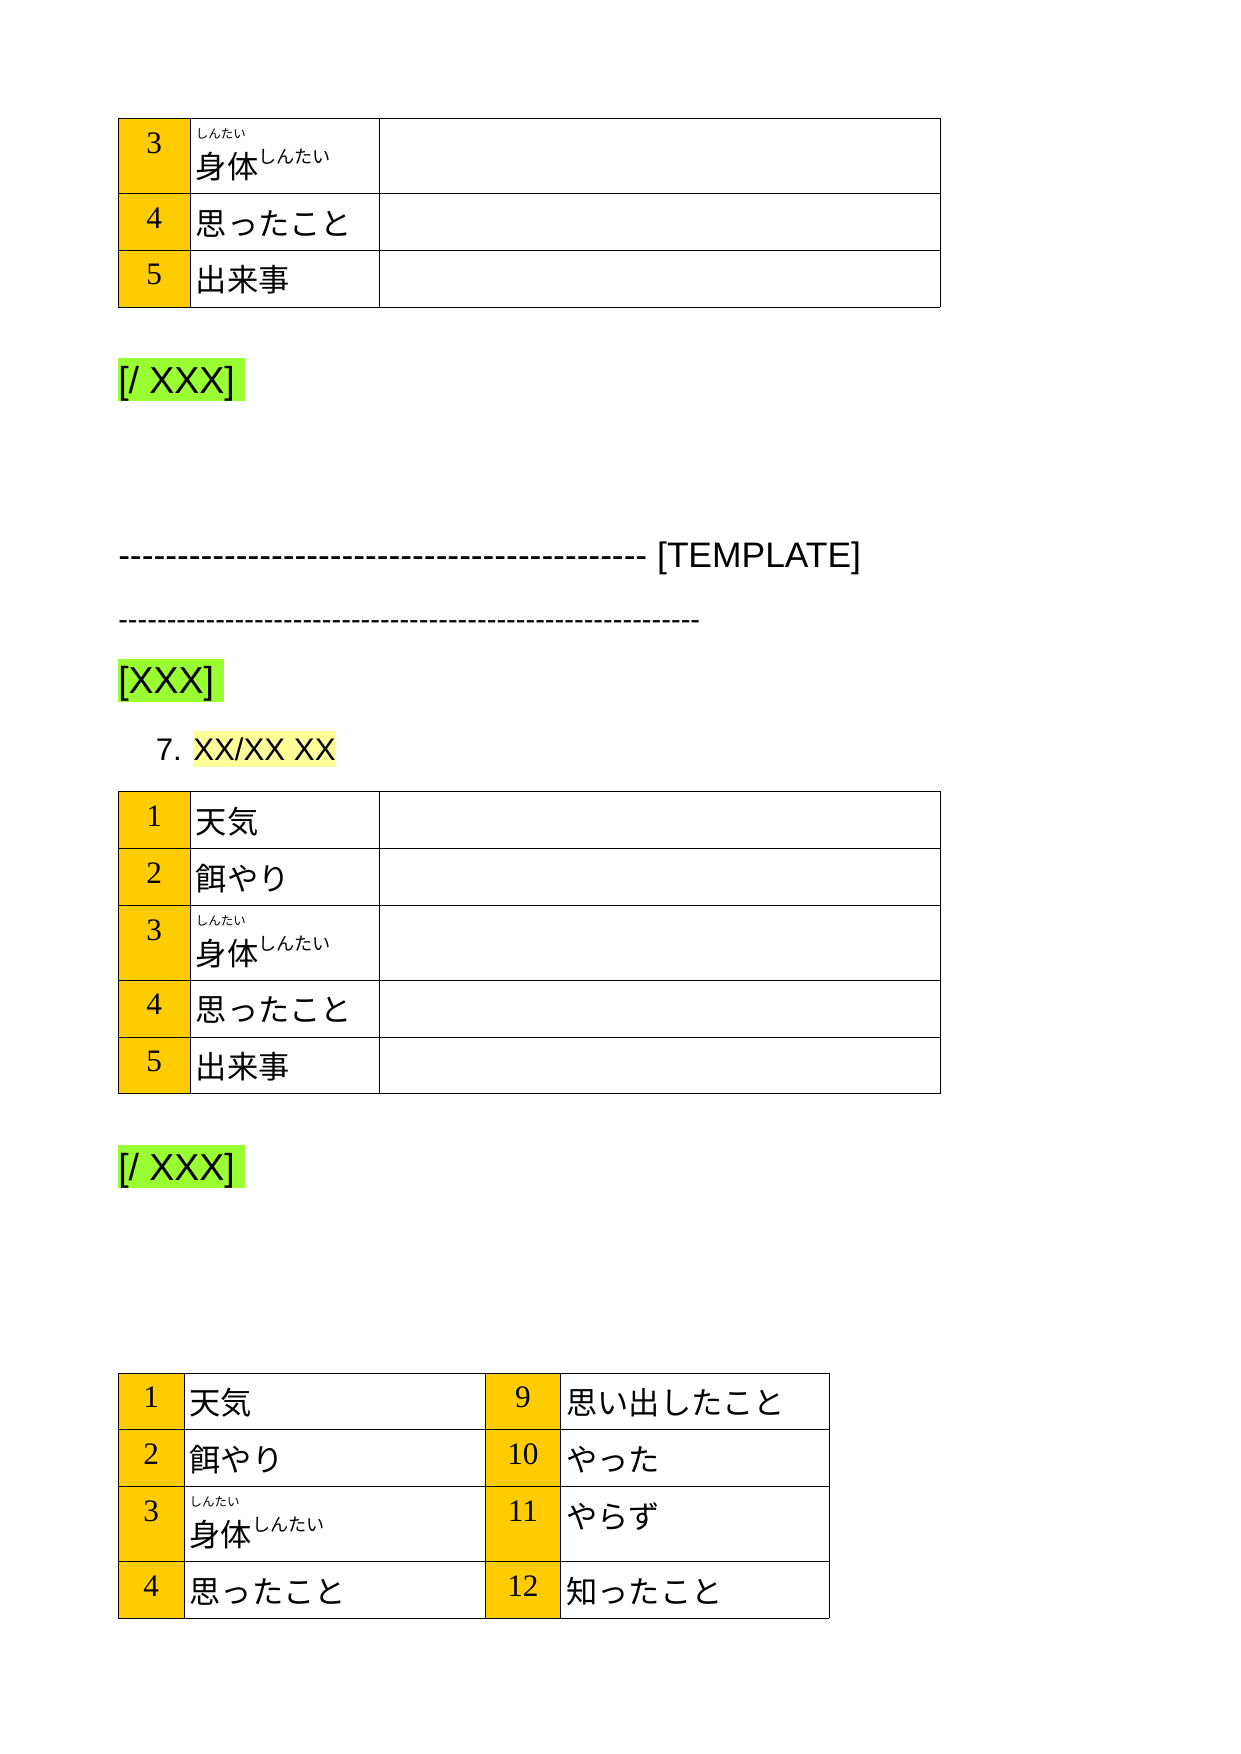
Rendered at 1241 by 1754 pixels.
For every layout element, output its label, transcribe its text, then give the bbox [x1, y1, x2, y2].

table_header 9 [486, 1374, 560, 1429]
text ------------------------------------------------------------ [118, 602, 1122, 636]
table_cell [380, 849, 940, 905]
table_cell 身体しんたいしんたい [185, 1487, 485, 1561]
table_header 思い出したこと [561, 1374, 829, 1429]
table_cell 出来事 [191, 251, 379, 307]
text [XXX] [118, 659, 1122, 702]
table_cell 出来事 [191, 1038, 379, 1093]
table_cell 思ったこと [191, 194, 379, 250]
text [/ XXX] [118, 358, 1122, 401]
table_cell 身体しんたいしんたい [191, 119, 379, 193]
table_cell 4 [119, 1562, 184, 1618]
table_cell 2 [119, 849, 190, 905]
table_cell [380, 1038, 940, 1093]
table_cell 3 [119, 906, 190, 980]
table_cell やった [561, 1430, 829, 1486]
table_cell 5 [119, 1038, 190, 1093]
list XX/XX XX [156, 731, 1122, 767]
table_cell 餌やり [185, 1430, 485, 1486]
table_cell 5 [119, 251, 190, 307]
table_cell 思ったこと [185, 1562, 485, 1618]
table_cell 餌やり [191, 849, 379, 905]
table_cell 思ったこと [191, 981, 379, 1037]
table_cell [380, 194, 940, 250]
table_header 1 [119, 1374, 184, 1429]
table_cell [380, 906, 940, 980]
table_cell やらず [561, 1487, 829, 1561]
text [/ XXX] [118, 1145, 1122, 1188]
table_cell 12 [486, 1562, 560, 1618]
table_cell 3 [119, 119, 190, 193]
table_cell 2 [119, 1430, 184, 1486]
table_cell 4 [119, 981, 190, 1037]
table_header 天気 [185, 1374, 485, 1429]
table_cell [380, 251, 940, 307]
table_cell 4 [119, 194, 190, 250]
table_cell [380, 981, 940, 1037]
table_cell [380, 119, 940, 193]
table_cell 3 [119, 1487, 184, 1561]
table_cell 10 [486, 1430, 560, 1486]
table_cell 身体しんたいしんたい [191, 906, 379, 980]
table_header [380, 792, 940, 848]
table_header 1 [119, 792, 190, 848]
table_cell 11 [486, 1487, 560, 1561]
table_header 天気 [191, 792, 379, 848]
text --------------------------------------------- [TEMPLATE] [118, 534, 1122, 575]
table_cell 知ったこと [561, 1562, 829, 1618]
